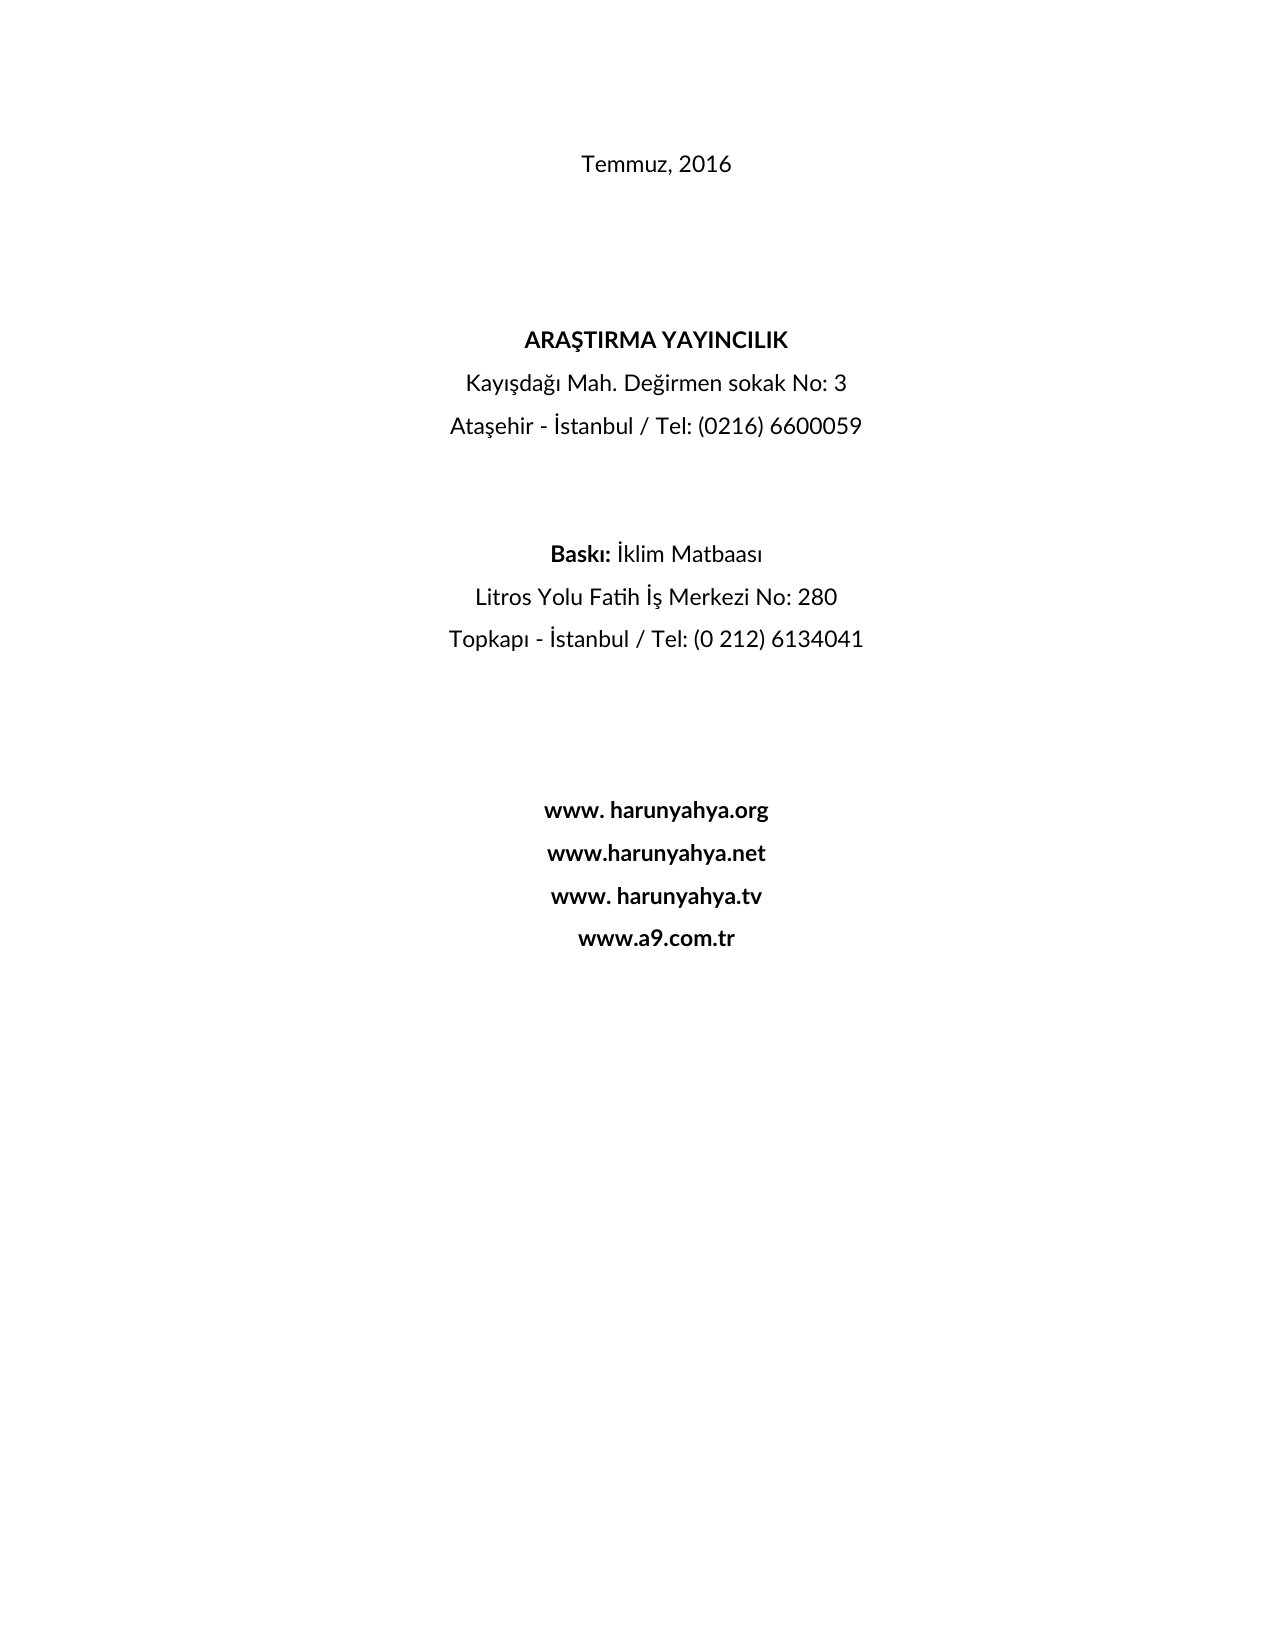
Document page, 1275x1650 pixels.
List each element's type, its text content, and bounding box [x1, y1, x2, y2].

text Temmuz, 2016 [75, 150, 1200, 177]
text Baskı: İklim Matbaası [75, 540, 1200, 567]
text ARAŞTIRMA YAYINCILIK [75, 326, 1200, 354]
text Topkapı - İstanbul / Tel: (0 212) 6134041 [75, 625, 1200, 653]
text Litros Yolu Fatih İş Merkezi No: 280 [75, 583, 1200, 610]
text www.harunyahya.net [75, 839, 1200, 866]
text www. harunyahya.tv [75, 882, 1200, 909]
text www. harunyahya.org [75, 796, 1200, 824]
text Kayışdağı Mah. Değirmen sokak No: 3 [75, 369, 1200, 397]
text Ataşehir - İstanbul / Tel: (0216) 6600059 [75, 412, 1200, 439]
text www.a9.com.tr [75, 924, 1200, 952]
